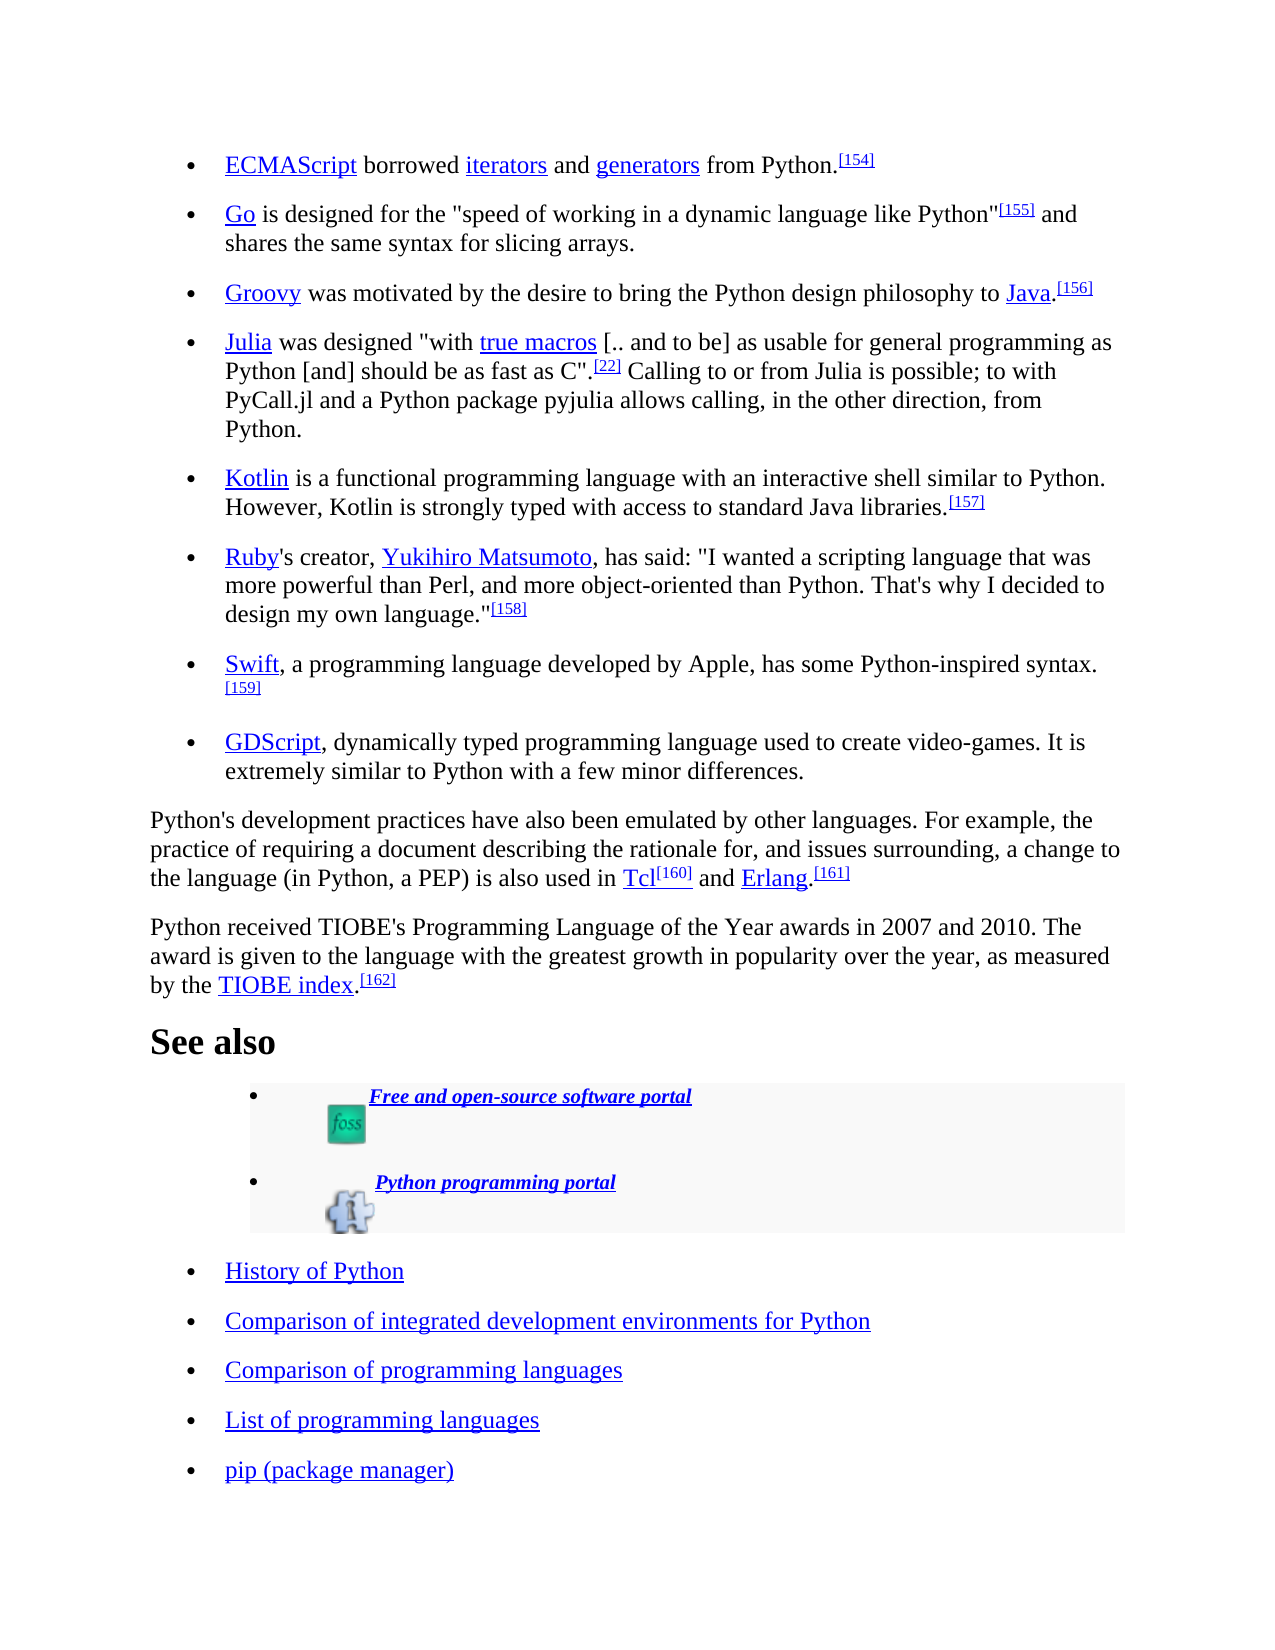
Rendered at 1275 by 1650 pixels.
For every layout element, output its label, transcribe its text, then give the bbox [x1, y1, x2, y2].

list Comparison of programming languages [187, 1356, 1125, 1384]
text Python received TIOBE's Programming Language of the Year awards in 2007 and 2010. The award is given to the language with the greatest growth in popularity over the year, as measured by the TIOBE index.[162] [150, 912, 1125, 999]
list Groovy was motivated by the desire to bring the Python design philosophy to Java.[156] [187, 278, 1125, 307]
text See also [150, 1019, 1125, 1063]
list History of Python [187, 1256, 1125, 1285]
list Python programming portal [250, 1170, 1125, 1233]
list Free and open-source software portal [250, 1083, 1125, 1147]
list ECMAScript borrowed iterators and generators from Python.[154] [187, 150, 1125, 179]
list List of programming languages [187, 1405, 1125, 1434]
list Swift, a programming language developed by Apple, has some Python-inspired syntax.[159] [187, 649, 1125, 706]
list GDScript, dynamically typed programming language used to create video-games. It is extremely similar to Python with a few minor differences. [187, 727, 1125, 784]
text Python's development practices have also been emulated by other languages. For example, the practice of requiring a document describing the rationale for, and issues surrounding, a change to the language (in Python, a PEP) is also used in Tcl[160] and Erlang.[161] [150, 805, 1125, 892]
list Ruby's creator, Yukihiro Matsumoto, has said: "I wanted a scripting language that was more powerful than Perl, and more object-oriented than Python. That's why I decided to design my own language."[158] [187, 542, 1125, 628]
list Comparison of integrated development environments for Python [187, 1306, 1125, 1335]
list pip (package manager) [187, 1455, 1125, 1483]
list Julia was designed "with true macros [.. and to be] as usable for general programming as Python [and] should be as fast as C".[22] Calling to or from Julia is possible; to with PyCall.jl and a Python package pyjulia allows calling, in the other direction, from Python. [187, 327, 1125, 442]
list Kotlin is a functional programming language with an interactive shell similar to Python. However, Kotlin is strongly typed with access to standard Java libraries.[157] [187, 463, 1125, 521]
list Go is designed for the "speed of working in a dynamic language like Python"[155] and shares the same syntax for slicing arrays. [187, 199, 1125, 257]
